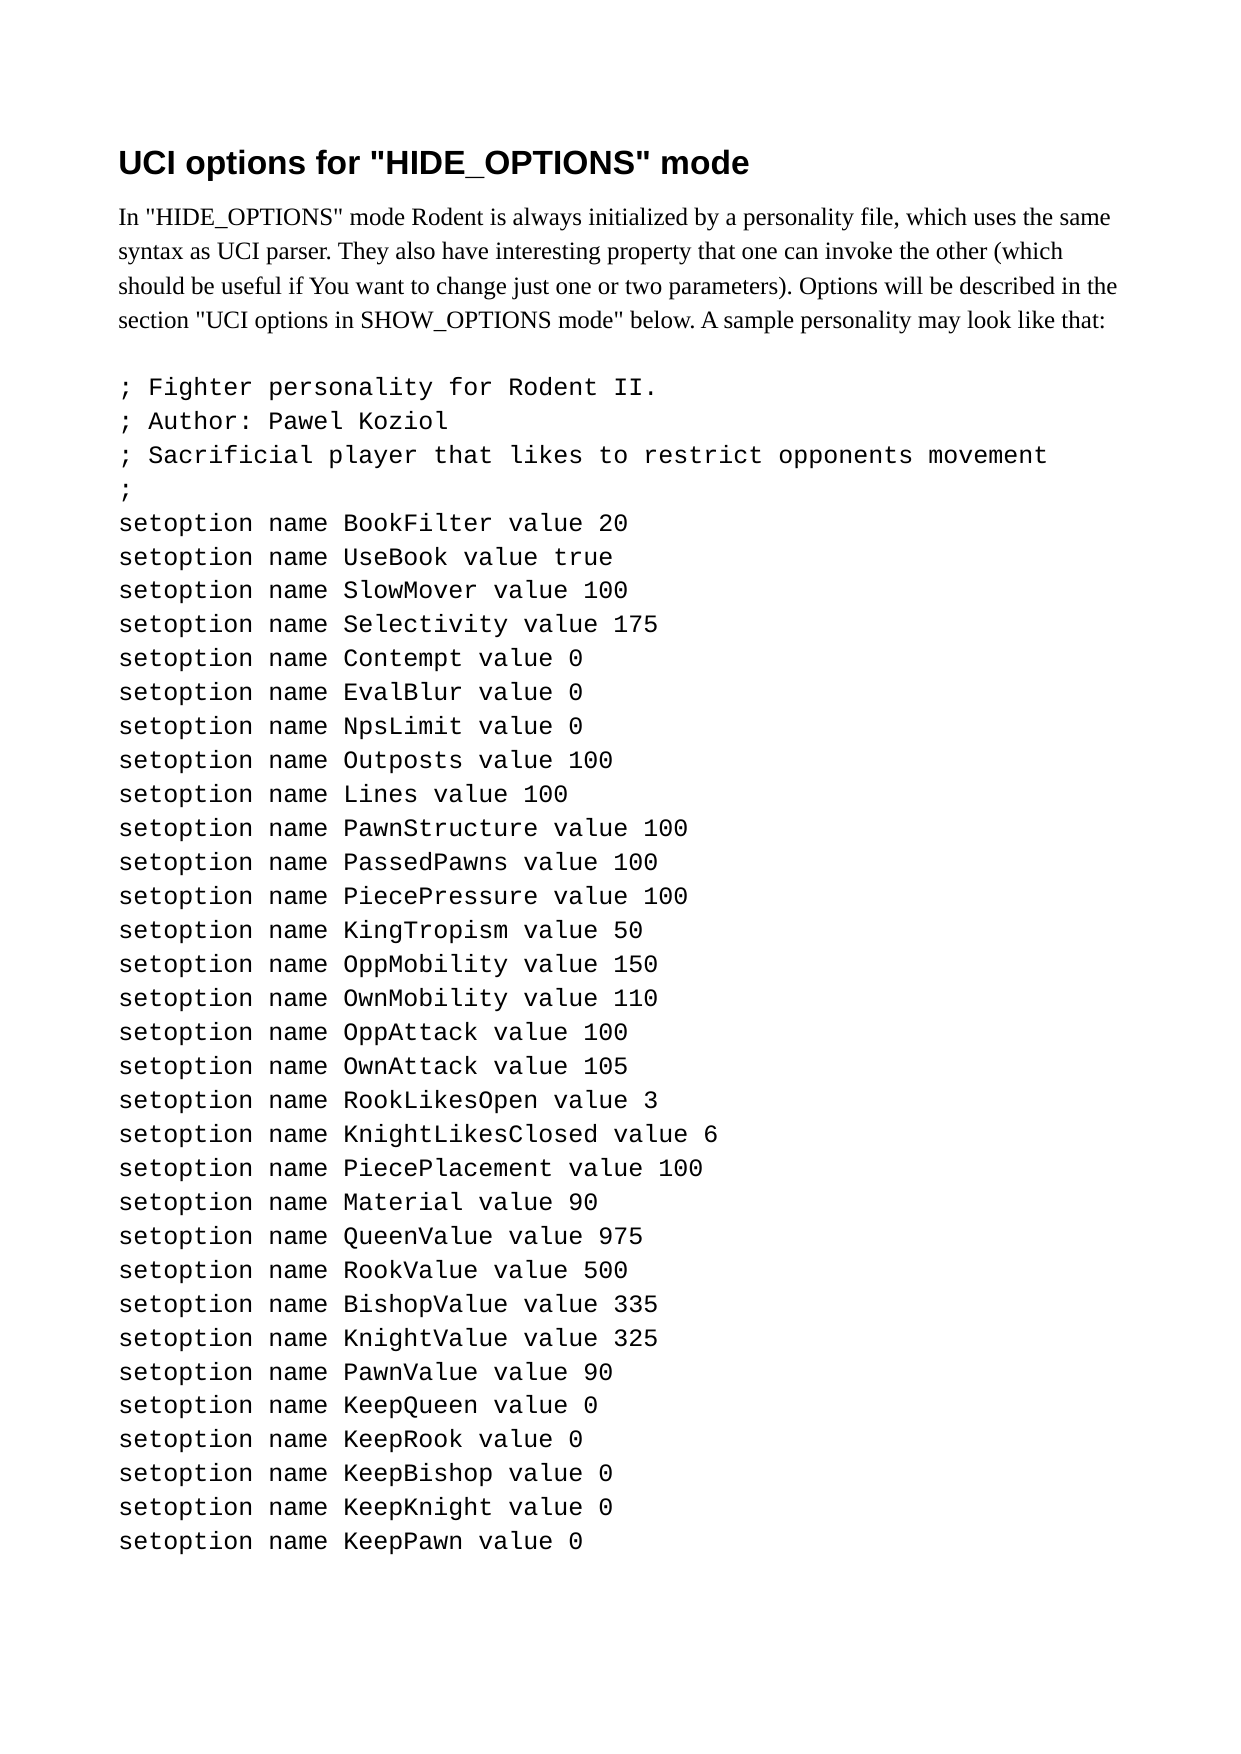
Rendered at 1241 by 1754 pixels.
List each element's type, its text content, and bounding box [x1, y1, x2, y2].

text setoption name OppMobility value 150 [118, 952, 1122, 980]
text setoption name KingTropism value 50 [118, 918, 1122, 946]
text setoption name KnightLikesClosed value 6 [118, 1121, 1122, 1150]
text setoption name RookLikesOpen value 3 [118, 1087, 1122, 1116]
text setoption name PiecePlacement value 100 [118, 1155, 1122, 1184]
text setoption name PassedPawns value 100 [118, 850, 1122, 878]
text ; [118, 476, 1122, 504]
text setoption name Outposts value 100 [118, 748, 1122, 776]
text setoption name KeepRook value 0 [118, 1427, 1122, 1455]
text ; Fighter personality for Rodent II. [118, 374, 1122, 403]
text setoption name KeepPawn value 0 [118, 1529, 1122, 1557]
text setoption name Contempt value 0 [118, 646, 1122, 674]
text ; Author: Pawel Koziol [118, 408, 1122, 437]
text setoption name PawnStructure value 100 [118, 816, 1122, 844]
text setoption name SlowMover value 100 [118, 578, 1122, 606]
text setoption name BookFilter value 20 [118, 510, 1122, 538]
text setoption name Selectivity value 175 [118, 612, 1122, 640]
subtitle UCI options for "HIDE_OPTIONS" mode [118, 143, 1122, 182]
text setoption name PiecePressure value 100 [118, 884, 1122, 912]
text setoption name OwnMobility value 110 [118, 986, 1122, 1014]
text setoption name UseBook value true [118, 544, 1122, 572]
text setoption name QueenValue value 975 [118, 1223, 1122, 1252]
text ; Sacrificial player that likes to restrict opponents movement [118, 442, 1122, 471]
text setoption name Material value 90 [118, 1189, 1122, 1218]
text setoption name BishopValue value 335 [118, 1291, 1122, 1319]
text setoption name EvalBlur value 0 [118, 680, 1122, 708]
text setoption name PawnValue value 90 [118, 1359, 1122, 1387]
text setoption name KeepQueen value 0 [118, 1393, 1122, 1421]
text setoption name Lines value 100 [118, 782, 1122, 810]
text setoption name OppAttack value 100 [118, 1019, 1122, 1048]
text setoption name KeepBishop value 0 [118, 1461, 1122, 1489]
text In "HIDE_OPTIONS" mode Rodent is always initialized by a personality file, which uses the same syntax as UCI parser. They also have interesting property that one can invoke the other (which should be useful if You want to change just one or two parameters). Options will be described in the section "UCI options in SHOW_OPTIONS mode" below. A sample personality may look like that: [118, 202, 1122, 334]
text setoption name KnightValue value 325 [118, 1325, 1122, 1353]
text setoption name OwnAttack value 105 [118, 1053, 1122, 1082]
text setoption name NpsLimit value 0 [118, 714, 1122, 742]
text setoption name KeepKnight value 0 [118, 1495, 1122, 1523]
text setoption name RookValue value 500 [118, 1257, 1122, 1286]
